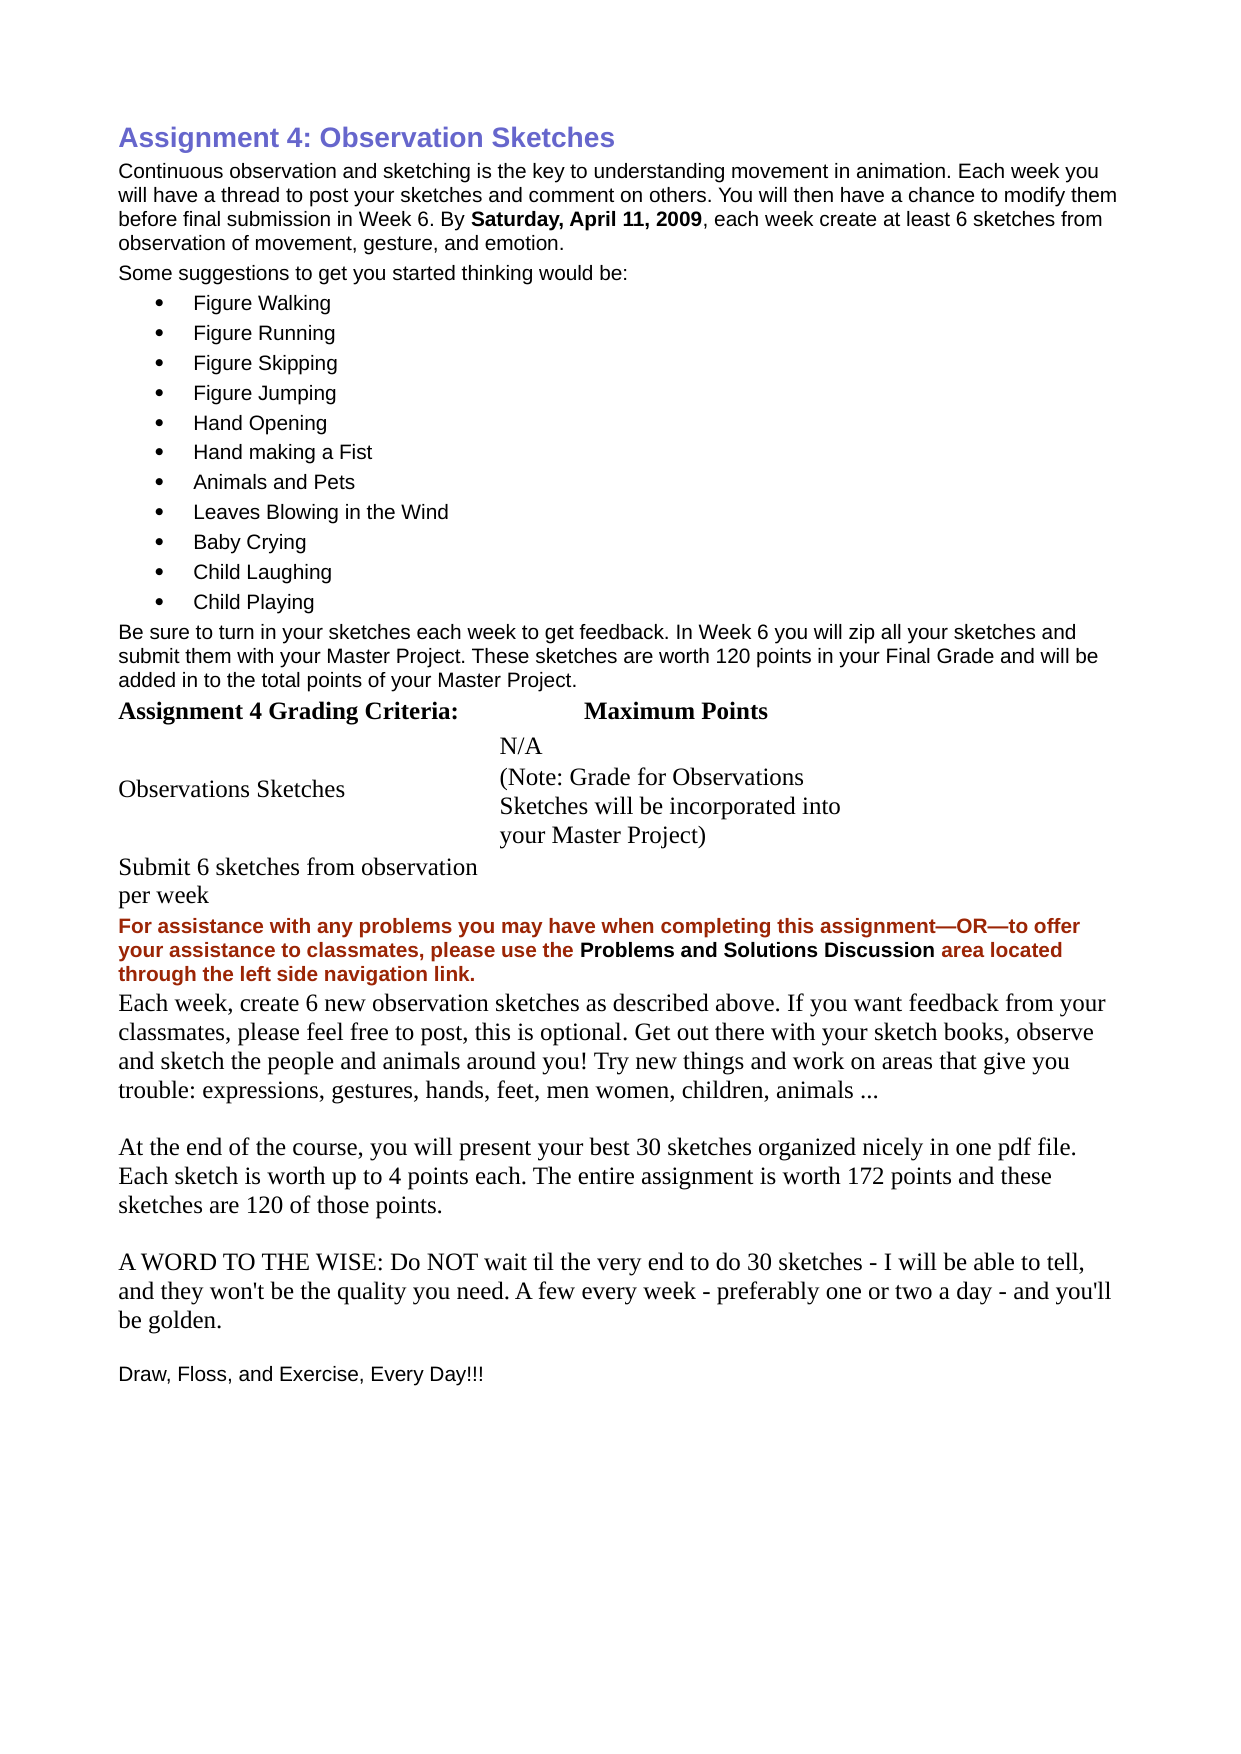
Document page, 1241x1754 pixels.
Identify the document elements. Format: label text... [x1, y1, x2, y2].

text Assignment 4: Observation Sketches [118, 121, 1122, 153]
list Figure Running [156, 321, 1122, 345]
list Figure Walking [156, 291, 1122, 315]
text For assistance with any problems you may have when completing this assignment—OR—to offer your assistance to classmates, please use the Problems and Solutions Discussion area located through the left side navigation link. [118, 914, 1122, 986]
text Each week, create 6 new observation sketches as described above. If you want feedback from your classmates, please feel free to post, this is optional. Get out there with your sketch books, observe and sketch the people and animals around you! Try new things and work on areas that give you trouble: expressions, gestures, hands, feet, men women, children, animals ... At the end of the course, you will present your best 30 sketches organized nicely in one pdf file. Each sketch is worth up to 4 points each. The entire assignment is worth 172 points and these sketches are 120 of those points. [118, 988, 1122, 1218]
table_cell Submit 6 sketches from observation per week [117, 850, 498, 911]
text Draw, Floss, and Exercise, Every Day!!! [118, 1362, 1122, 1386]
list Baby Crying [156, 530, 1122, 554]
list Figure Skipping [156, 351, 1122, 374]
list Child Playing [156, 590, 1122, 614]
table_header Maximum Points [498, 694, 860, 726]
list Child Laughing [156, 560, 1122, 584]
table_header Assignment 4 Grading Criteria: [117, 694, 498, 726]
table_cell [498, 850, 860, 911]
list Hand Opening [156, 410, 1122, 434]
list Animals and Pets [156, 470, 1122, 494]
text Be sure to turn in your sketches each week to get feedback. In Week 6 you will zip all your sketches and submit them with your Master Project. These sketches are worth 120 points in your Final Grade and will be added in to the total points of your Master Project. [118, 619, 1122, 691]
text Some suggestions to get you started thinking would be: [118, 261, 1122, 285]
text Continuous observation and sketching is the key to understanding movement in animation. Each week you will have a thread to post your sketches and comment on others. You will then have a chance to modify them before final submission in Week 6. By Saturday, April 11, 2009, each week create at least 6 sketches from observation of movement, gesture, and emotion. [118, 159, 1122, 255]
table_cell Observations Sketches [117, 726, 498, 850]
table_cell N/A (Note: Grade for Observations Sketches will be incorporated into your Master Project) [498, 726, 860, 850]
list Figure Jumping [156, 380, 1122, 404]
text A WORD TO THE WISE: Do NOT wait til the very end to do 30 sketches - I will be able to tell, and they won't be the quality you need. A few every week - preferably one or two a day - and you'll be golden. [118, 1247, 1122, 1333]
list Hand making a Fist [156, 440, 1122, 464]
list Leaves Blowing in the Wind [156, 500, 1122, 524]
